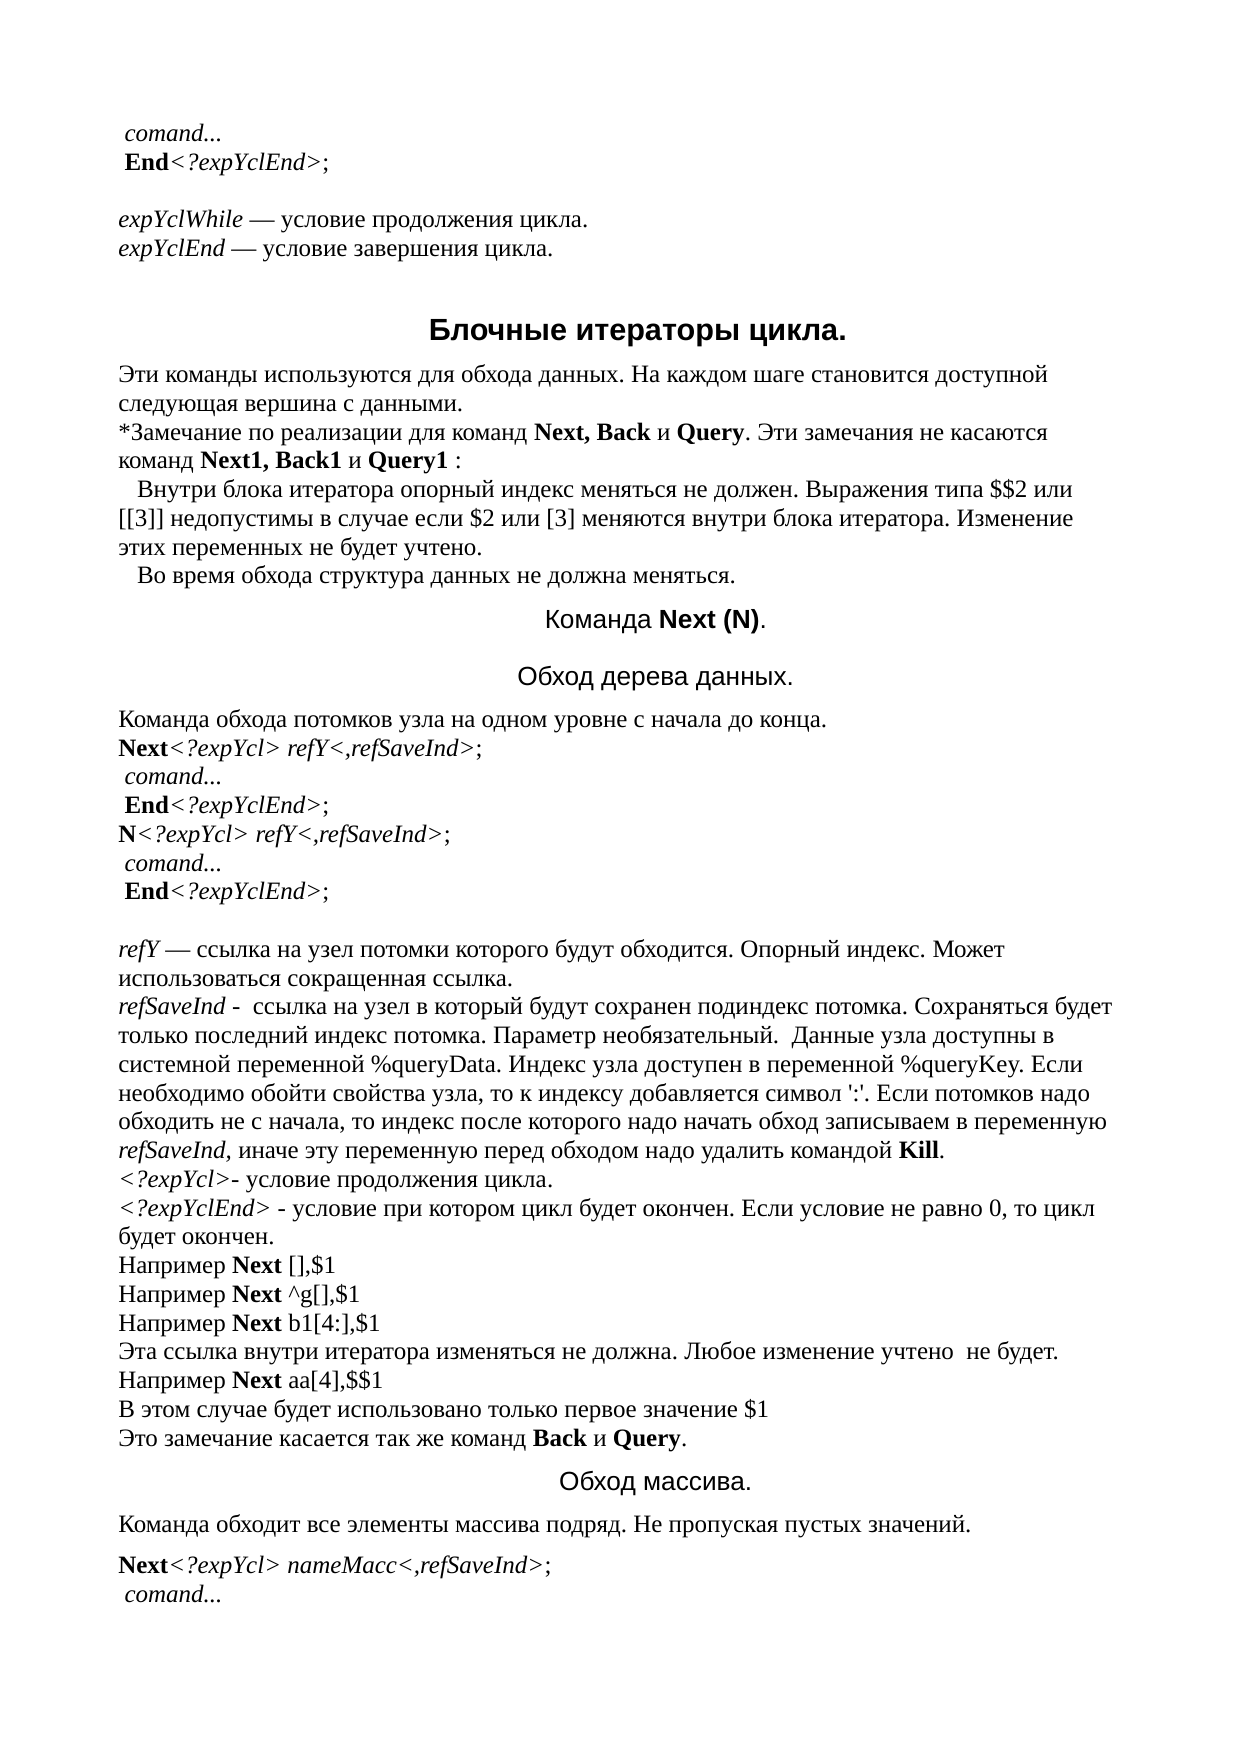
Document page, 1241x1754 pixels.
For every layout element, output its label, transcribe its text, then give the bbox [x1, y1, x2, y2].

text Это замечание касается так же команд Back и Query. [118, 1423, 1122, 1451]
text Next<?expYcl> refY<,refSaveInd>; [118, 733, 1122, 761]
text End<?expYclEnd>; [118, 876, 1122, 905]
text comand... [118, 848, 1122, 876]
text Next<?expYcl> nameMacc<,refSaveInd>; [118, 1550, 1122, 1579]
text Например Next aa[4],$$1 [118, 1365, 1122, 1394]
subtitle Обход дерева данных. [189, 661, 1122, 691]
text *Замечание по реализации для команд Next, Back и Query. Эти замечания не касаются команд Next1, Back1 и Query1 : [118, 417, 1122, 474]
text Внутри блока итератора опорный индекс меняться не должен. Выражения типа $$2 или [[3]] недопустимы в случае если $2 или [3] меняются внутри блока итератора. Изменение этих переменных не будет учтено. [118, 474, 1122, 561]
text Например Next b1[4:],$1 [118, 1308, 1122, 1336]
text expYclWhile — условие продолжения цикла. [118, 204, 1122, 233]
text В этом случае будет использовано только первое значение $1 [118, 1394, 1122, 1423]
text comand... [118, 118, 1122, 147]
subtitle Команда Next (N). [189, 604, 1122, 634]
text Например Next ^g[],$1 [118, 1279, 1122, 1308]
text Например Next [],$1 [118, 1250, 1122, 1279]
text Эта ссылка внутри итератора изменяться не должна. Любое изменение учтено не будет. [118, 1336, 1122, 1365]
text comand... [118, 761, 1122, 790]
text N<?expYcl> refY<,refSaveInd>; [118, 819, 1122, 848]
text End<?expYclEnd>; [118, 790, 1122, 819]
text expYclEnd — условие завершения цикла. [118, 233, 1122, 262]
text End<?expYclEnd>; [118, 147, 1122, 176]
text <?expYclEnd> - условие при котором цикл будет окончен. Если условие не равно 0, то цикл будет окончен. [118, 1193, 1122, 1250]
text Команда обходит все элементы массива подряд. Не пропуская пустых значений. [118, 1509, 1122, 1537]
subtitle Блочные итераторы цикла. [153, 311, 1122, 347]
text refY — ссылка на узел потомки которого будут обходится. Опорный индекс. Может использоваться сокращенная ссылка. [118, 934, 1122, 991]
subtitle Обход массива. [189, 1466, 1122, 1496]
text Во время обхода структура данных не должна меняться. [118, 561, 1122, 589]
text refSaveInd - ссылка на узел в который будут сохранен подиндекс потомка. Сохраняться будет только последний индекс потомка. Параметр необязательный. Данные узла доступны в системной переменной %queryData. Индекс узла доступен в переменной %queryKey. Если необходимо обойти свойства узла, то к индексу добавляется символ ':'. Если потомков надо обходить не с начала, то индекс после которого надо начать обход записываем в переменную refSaveInd, иначе эту переменную перед обходом надо удалить командой Kill. [118, 991, 1122, 1164]
text comand... [118, 1579, 1122, 1607]
text <?expYcl>- условие продолжения цикла. [118, 1164, 1122, 1193]
text Эти команды используются для обхода данных. На каждом шаге становится доступной следующая вершина с данными. [118, 359, 1122, 417]
text Команда обхода потомков узла на одном уровне с начала до конца. [118, 704, 1122, 733]
